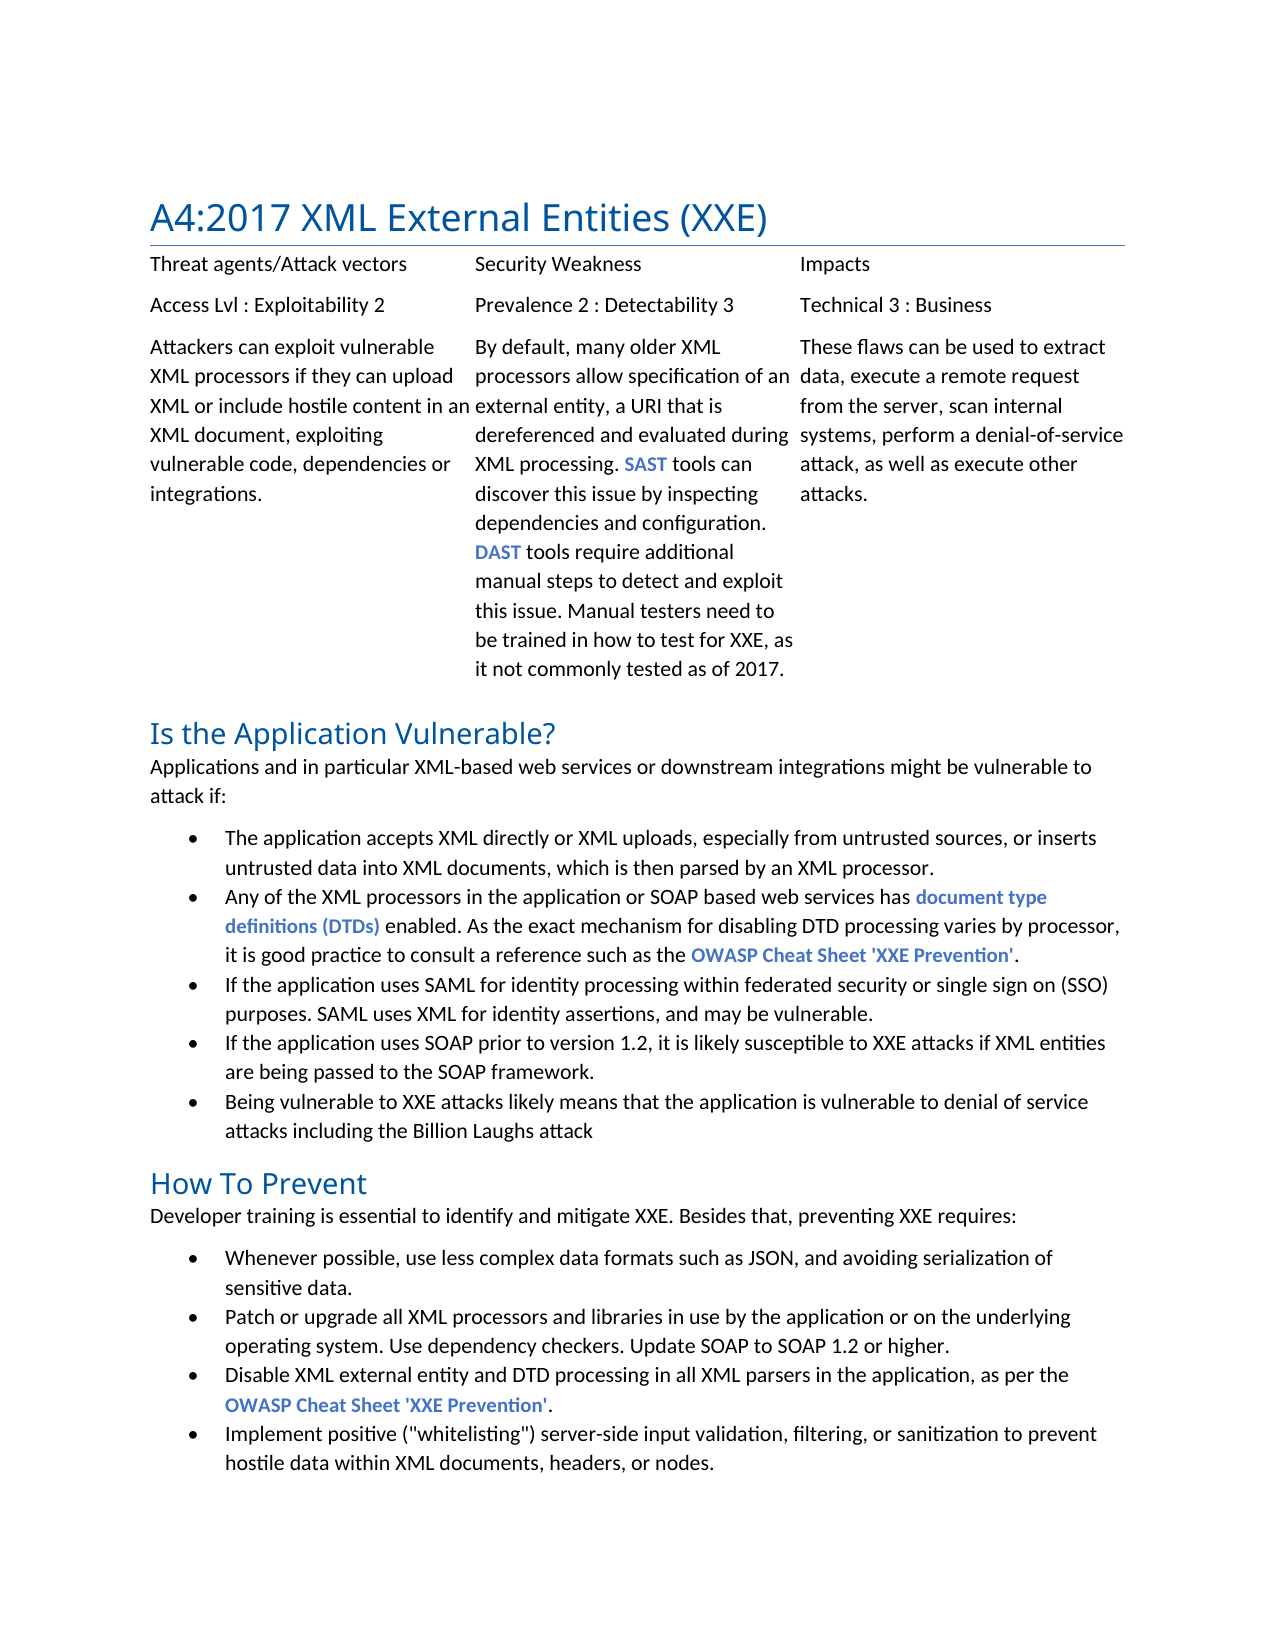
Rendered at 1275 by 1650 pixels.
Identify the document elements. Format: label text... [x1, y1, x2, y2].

subtitle How To Prevent [150, 1163, 1125, 1203]
subtitle A4:2017 XML External Entities (XXE) [150, 192, 1125, 245]
table_cell By default, many older XML processors allow specification of an external entity, a URI that is dereferenced and evaluated during XML processing. SAST tools can discover this issue by inspecting dependencies and configuration. DAST tools require additional manual steps to detect and exploit this issue. Manual testers need to be trained in how to test for XXE, as it not commonly tested as of 2017. [475, 333, 800, 697]
table_header Impacts [800, 250, 1125, 292]
table_cell Attackers can exploit vulnerable XML processors if they can upload XML or include hostile content in an XML document, exploiting vulnerable code, dependencies or integrations. [150, 333, 475, 697]
list The application accepts XML directly or XML uploads, especially from untrusted sources, or inserts untrusted data into XML documents, which is then parsed by an XML processor. [187, 824, 1125, 880]
table_header Threat agents/Attack vectors [150, 250, 475, 292]
list Patch or upgrade all XML processors and libraries in use by the application or on the underlying operating system. Use dependency checkers. Update SOAP to SOAP 1.2 or higher. [187, 1303, 1125, 1359]
list Implement positive ("whitelisting") server-side input validation, filtering, or sanitization to prevent hostile data within XML documents, headers, or nodes. [187, 1420, 1125, 1476]
text Applications and in particular XML-based web services or downstream integrations might be vulnerable to attack if: [150, 753, 1125, 809]
table_cell Prevalence 2 : Detectability 3 [475, 292, 800, 333]
list Whenever possible, use less complex data formats such as JSON, and avoiding serialization of sensitive data. [187, 1244, 1125, 1300]
list If the application uses SOAP prior to version 1.2, it is likely susceptible to XXE attacks if XML entities are being passed to the SOAP framework. [187, 1029, 1125, 1085]
list Any of the XML processors in the application or SOAP based web services has document type definitions (DTDs) enabled. As the exact mechanism for disabling DTD processing varies by processor, it is good practice to consult a reference such as the OWASP Cheat Sheet 'XXE Prevention'. [187, 883, 1125, 968]
subtitle Is the Application Vulnerable? [150, 714, 1125, 753]
list Being vulnerable to XXE attacks likely means that the application is vulnerable to denial of service attacks including the Billion Laughs attack [187, 1088, 1125, 1144]
table_cell These flaws can be used to extract data, execute a remote request from the server, scan internal systems, perform a denial-of-service attack, as well as execute other attacks. [800, 333, 1125, 697]
table_header Security Weakness [475, 250, 800, 292]
text Developer training is essential to identify and mitigate XXE. Besides that, preventing XXE requires: [150, 1203, 1125, 1229]
table_cell Technical 3 : Business [800, 292, 1125, 333]
list Disable XML external entity and DTD processing in all XML parsers in the application, as per the OWASP Cheat Sheet 'XXE Prevention'. [187, 1362, 1125, 1417]
list If the application uses SAML for identity processing within federated security or single sign on (SSO) purposes. SAML uses XML for identity assertions, and may be vulnerable. [187, 971, 1125, 1027]
table_cell Access Lvl : Exploitability 2 [150, 292, 475, 333]
